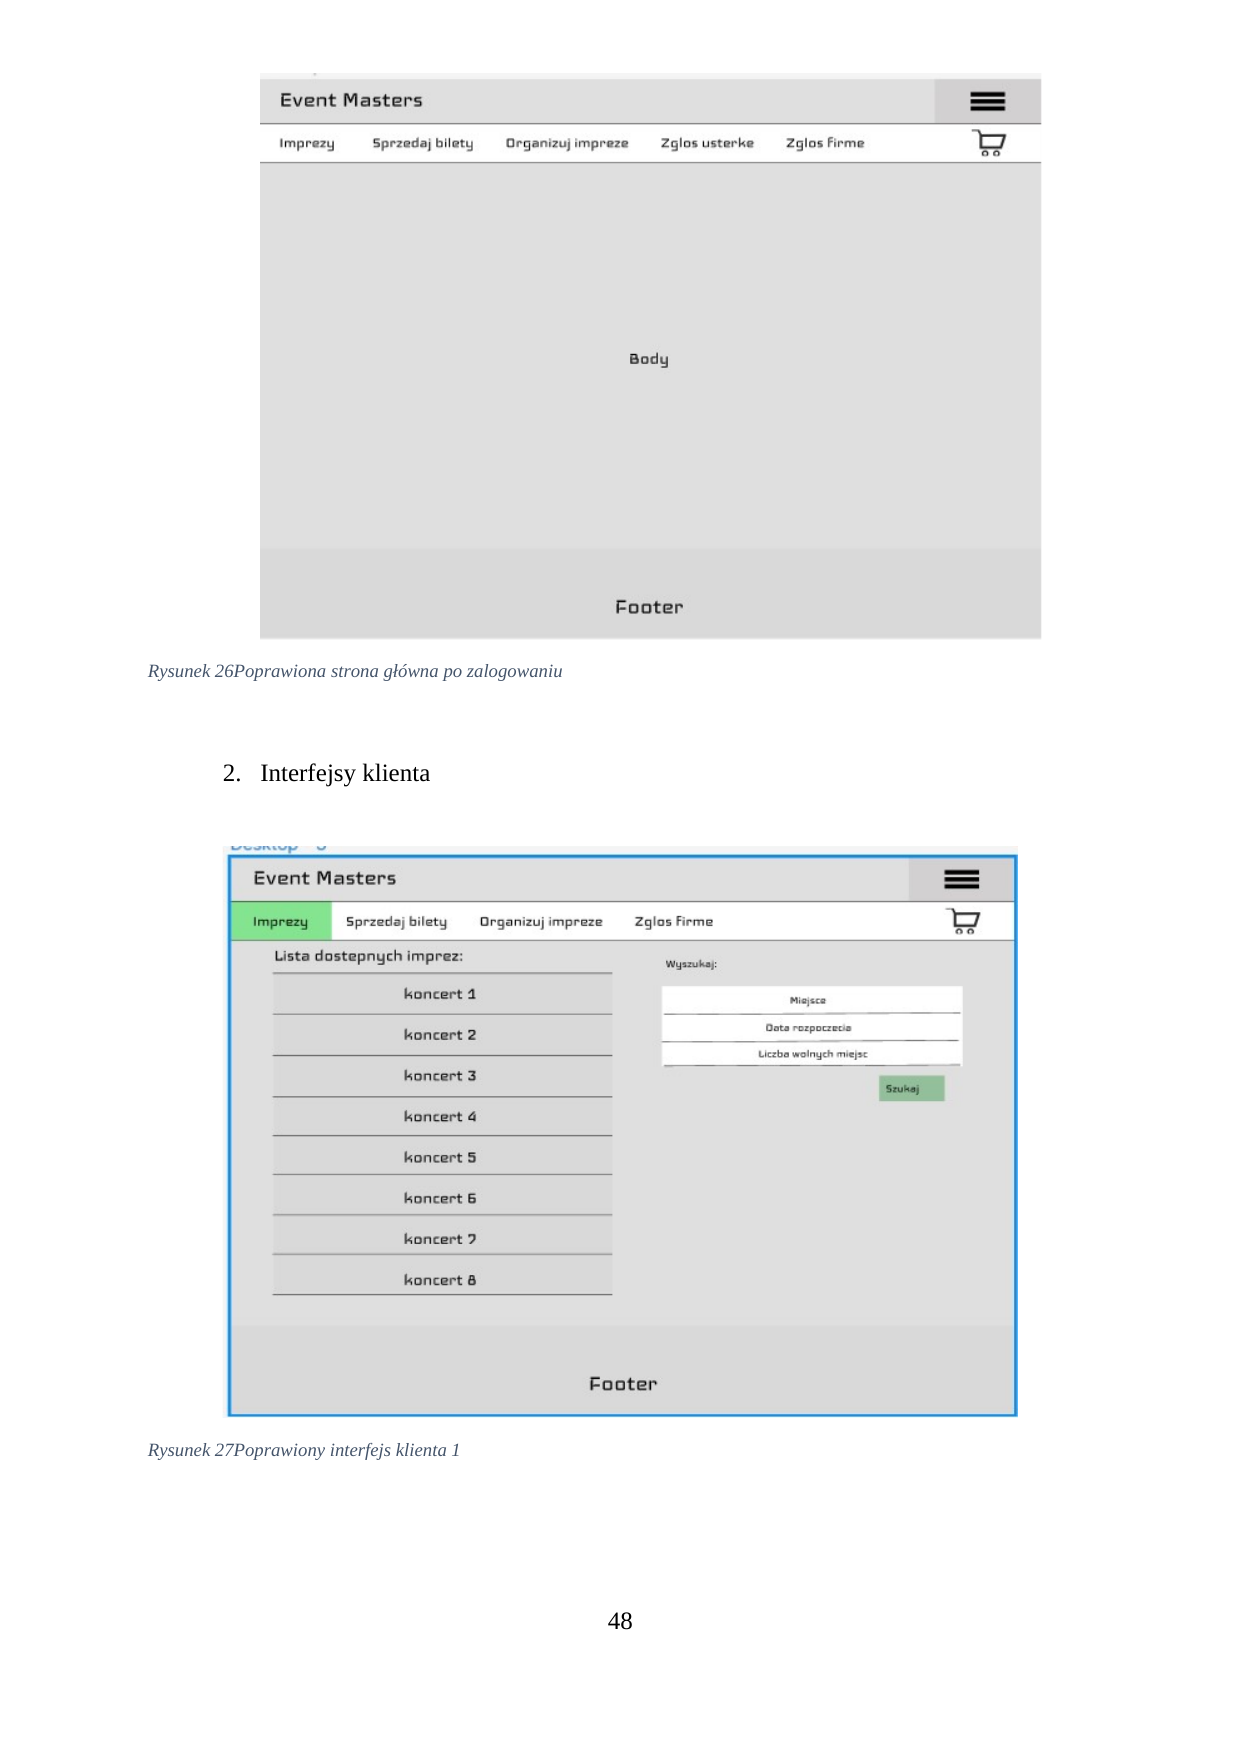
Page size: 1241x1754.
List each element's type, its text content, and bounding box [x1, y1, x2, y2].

list Interfejsy klienta [223, 758, 1093, 787]
text Rysunek 26Poprawiona strona główna po zalogowaniu [148, 660, 1093, 682]
text Rysunek 27Poprawiony interfejs klienta 1 [148, 1439, 1093, 1461]
